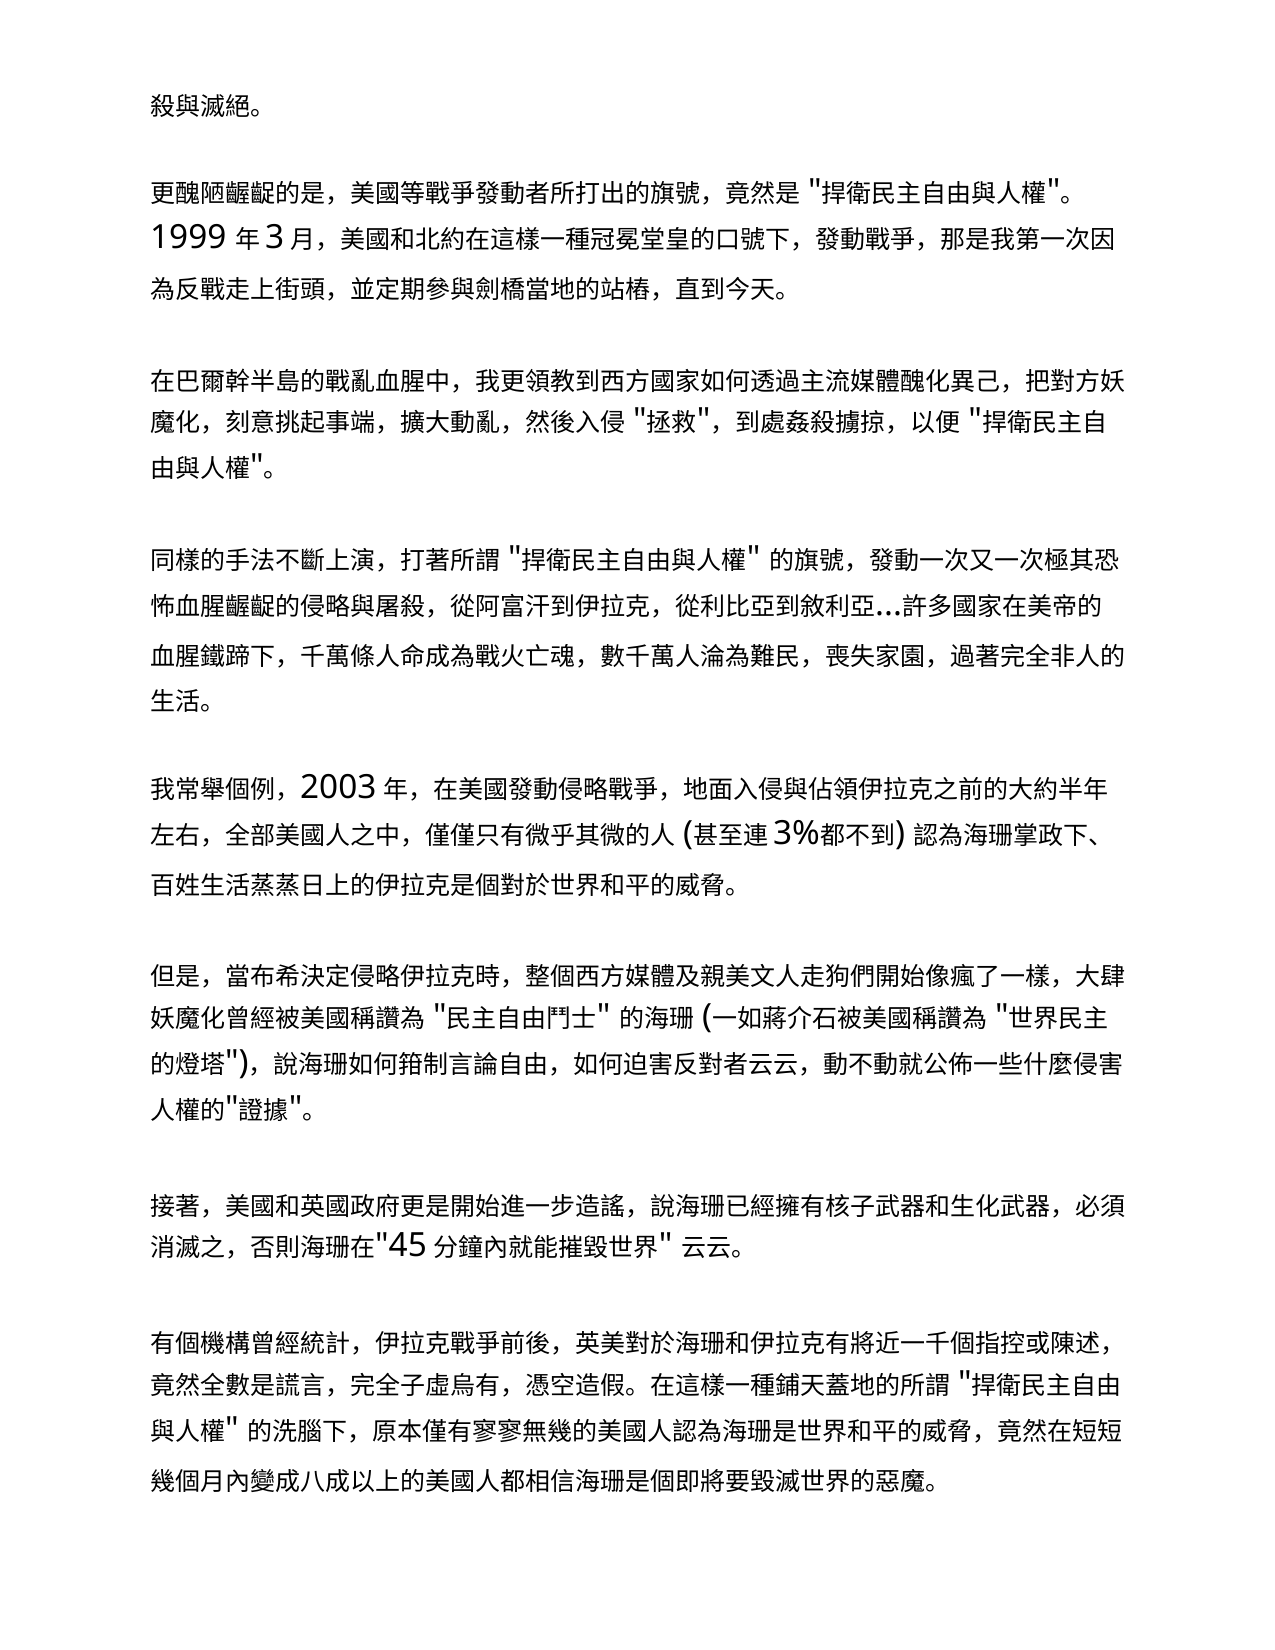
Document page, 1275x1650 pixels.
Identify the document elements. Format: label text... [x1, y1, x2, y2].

text 殺與滅絕。 更醜陋齷齪的是，美國等戰爭發動者所打出的旗號，竟然是 "捍衛民主自由與人權"。1999 年3月，美國和北約在這樣一種冠冕堂皇的口號下，發動戰爭，那是我第一次因為反戰走上街頭，並定期參與劍橋當地的站樁，直到今天。 在巴爾幹半島的戰亂血腥中，我更領教到西方國家如何透過主流媒體醜化異己，把對方妖魔化，刻意挑起事端，擴大動亂，然後入侵 "拯救"，到處姦殺擄掠，以便 "捍衛民主自由與人權"。 同樣的手法不斷上演，打著所謂 "捍衛民主自由與人權" 的旗號，發動一次又一次極其恐怖血腥齷齪的侵略與屠殺，從阿富汗到伊拉克，從利比亞到敘利亞...許多國家在美帝的血腥鐵蹄下，千萬條人命成為戰火亡魂，數千萬人淪為難民，喪失家園，過著完全非人的生活。 我常舉個例，2003年，在美國發動侵略戰爭，地面入侵與佔領伊拉克之前的大約半年左右，全部美國人之中，僅僅只有微乎其微的人 (甚至連3%都不到) 認為海珊掌政下、百姓生活蒸蒸日上的伊拉克是個對於世界和平的威脅。 但是，當布希決定侵略伊拉克時，整個西方媒體及親美文人走狗們開始像瘋了一樣，大肆妖魔化曾經被美國稱讚為 "民主自由鬥士" 的海珊 (一如蔣介石被美國稱讚為 "世界民主的燈塔")，說海珊如何箝制言論自由，如何迫害反對者云云，動不動就公佈一些什麼侵害人權的"證據"。 接著，美國和英國政府更是開始進一步造謠，說海珊已經擁有核子武器和生化武器，必須消滅之，否則海珊在"45分鐘內就能摧毀世界" 云云。 有個機構曾經統計，伊拉克戰爭前後，英美對於海珊和伊拉克有將近一千個指控或陳述，竟然全數是謊言，完全子虛烏有，憑空造假。在這樣一種鋪天蓋地的所謂 "捍衛民主自由與人權" 的洗腦下，原本僅有寥寥無幾的美國人認為海珊是世界和平的威脅，竟然在短短幾個月內變成八成以上的美國人都相信海珊是個即將要毀滅世界的惡魔。 [150, 75, 1125, 1542]
